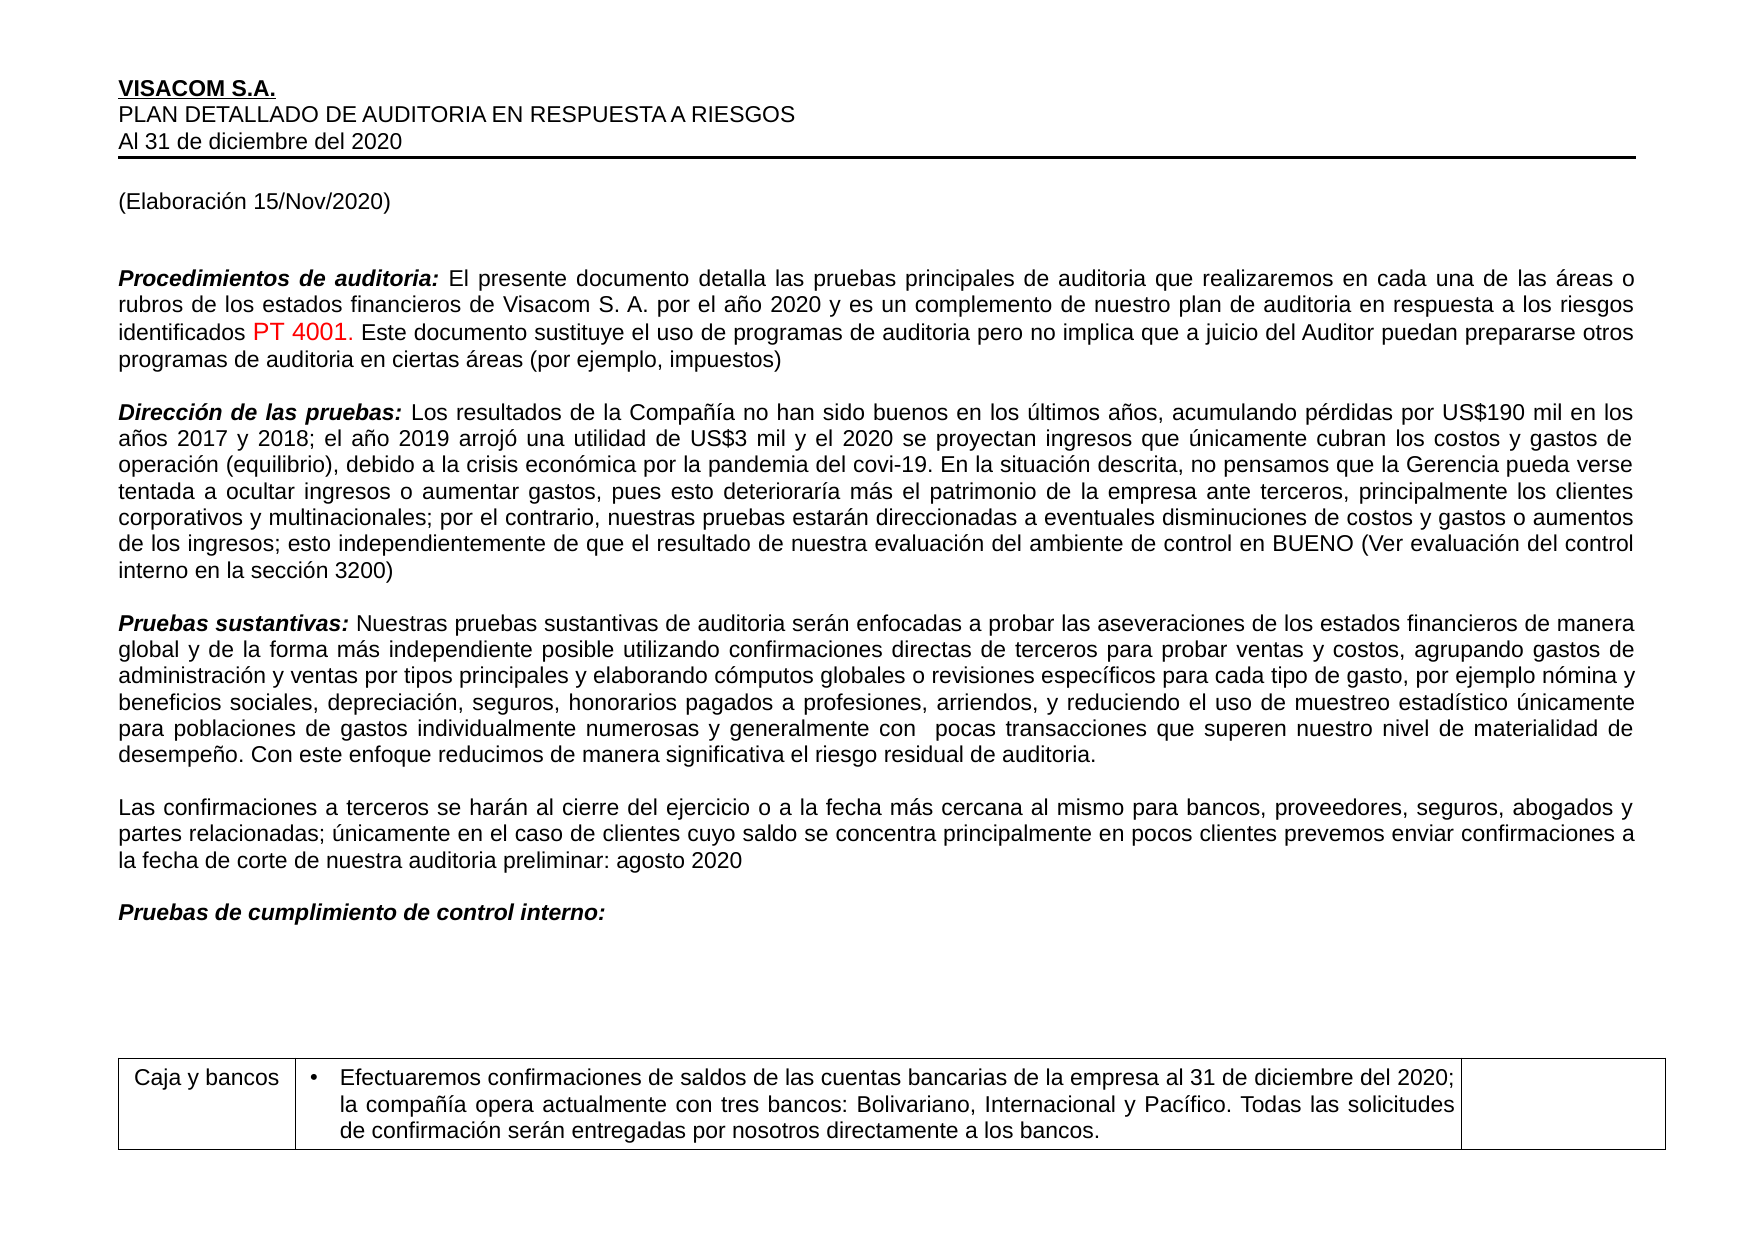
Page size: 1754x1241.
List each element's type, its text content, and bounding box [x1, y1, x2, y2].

table_header [1462, 1059, 1665, 1149]
table_header Efectuaremos confirmaciones de saldos de las cuentas bancarias de la empresa al 31 de diciembre del 2020; la compañía opera actualmente con tres bancos: Bolivariano, Internacional y Pacífico. Todas las solicitudes de confirmación serán entregadas por nosotros directamente a los bancos. Las respuestas a nuestras solicitudes de confirmación serán comparadas con los de las conciliaciones bancarias. Las partidas de conciliación generalmente consisten en cheques girados y no cobrados lo mismos que son verificados con el estado de cuenta posterior, enero 2021 Otras partidas de conciliación importantes serán analizadas individualmente. [296, 1059, 1461, 1149]
text VISACOM S.A. [118, 75, 1636, 101]
text Dirección de las pruebas: Los resultados de la Compañía no han sido buenos en los últimos años, acumulando pérdidas por US$190 mil en los años 2017 y 2018; el año 2019 arrojó una utilidad de US$3 mil y el 2020 se proyectan ingresos que únicamente cubran los costos y gastos de operación (equilibrio), debido a la crisis económica por la pandemia del covi-19. En la situación descrita, no pensamos que la Gerencia pueda verse tentada a ocultar ingresos o aumentar gastos, pues esto deterioraría más el patrimonio de la empresa ante terceros, principalmente los clientes corporativos y multinacionales; por el contrario, nuestras pruebas estarán direccionadas a eventuales disminuciones de costos y gastos o aumentos de los ingresos; esto independientemente de que el resultado de nuestra evaluación del ambiente de control en BUENO (Ver evaluación del control interno en la sección 3200) [118, 399, 1636, 583]
text (Elaboración 15/Nov/2020) [118, 188, 1636, 214]
text PLAN DETALLADO DE AUDITORIA EN RESPUESTA A RIESGOS [118, 101, 1636, 128]
text Pruebas de cumplimiento de control interno: [118, 899, 1636, 926]
text Al 31 de diciembre del 2020 [118, 128, 1636, 156]
table_header Caja y bancos [119, 1059, 295, 1149]
text Las confirmaciones a terceros se harán al cierre del ejercicio o a la fecha más cercana al mismo para bancos, proveedores, seguros, abogados y partes relacionadas; únicamente en el caso de clientes cuyo saldo se concentra principalmente en pocos clientes prevemos enviar confirmaciones a la fecha de corte de nuestra auditoria preliminar: agosto 2020 [118, 794, 1636, 873]
text Pruebas sustantivas: Nuestras pruebas sustantivas de auditoria serán enfocadas a probar las aseveraciones de los estados financieros de manera global y de la forma más independiente posible utilizando confirmaciones directas de terceros para probar ventas y costos, agrupando gastos de administración y ventas por tipos principales y elaborando cómputos globales o revisiones específicos para cada tipo de gasto, por ejemplo nómina y beneficios sociales, depreciación, seguros, honorarios pagados a profesiones, arriendos, y reduciendo el uso de muestreo estadístico únicamente para poblaciones de gastos individualmente numerosas y generalmente con pocas transacciones que superen nuestro nivel de materialidad de desempeño. Con este enfoque reducimos de manera significativa el riesgo residual de auditoria. [118, 609, 1636, 768]
text Procedimientos de auditoria: El presente documento detalla las pruebas principales de auditoria que realizaremos en cada una de las áreas o rubros de los estados financieros de Visacom S. A. por el año 2020 y es un complemento de nuestro plan de auditoria en respuesta a los riesgos identificados PT 4001. Este documento sustituye el uso de programas de auditoria pero no implica que a juicio del Auditor puedan prepararse otros programas de auditoria en ciertas áreas (por ejemplo, impuestos) [118, 264, 1636, 372]
